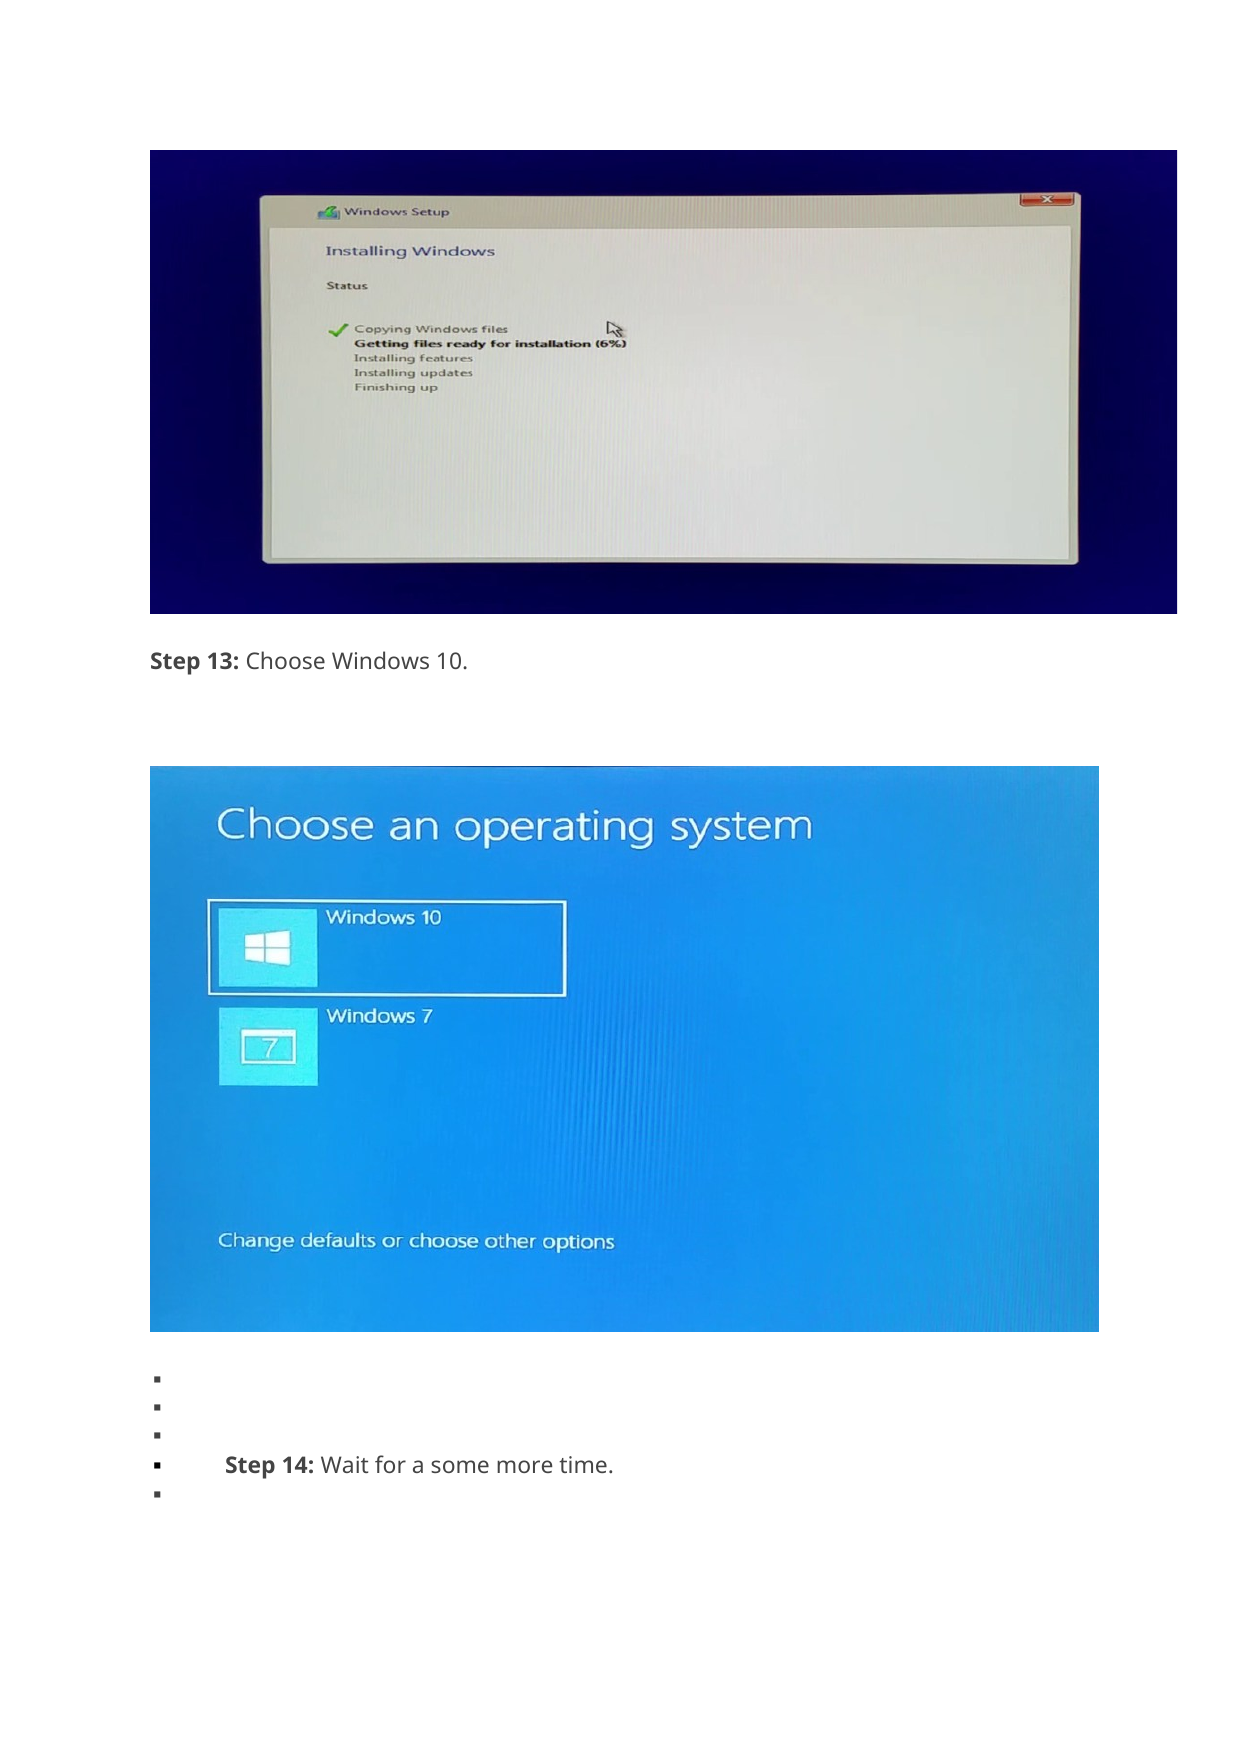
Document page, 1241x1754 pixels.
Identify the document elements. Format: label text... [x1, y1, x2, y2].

list Step 14: Wait for a some more time. [152, 1449, 1090, 1480]
picture [150, 766, 1099, 1332]
text Step 13: Choose Windows 10. [150, 645, 1090, 676]
picture [150, 150, 1178, 614]
